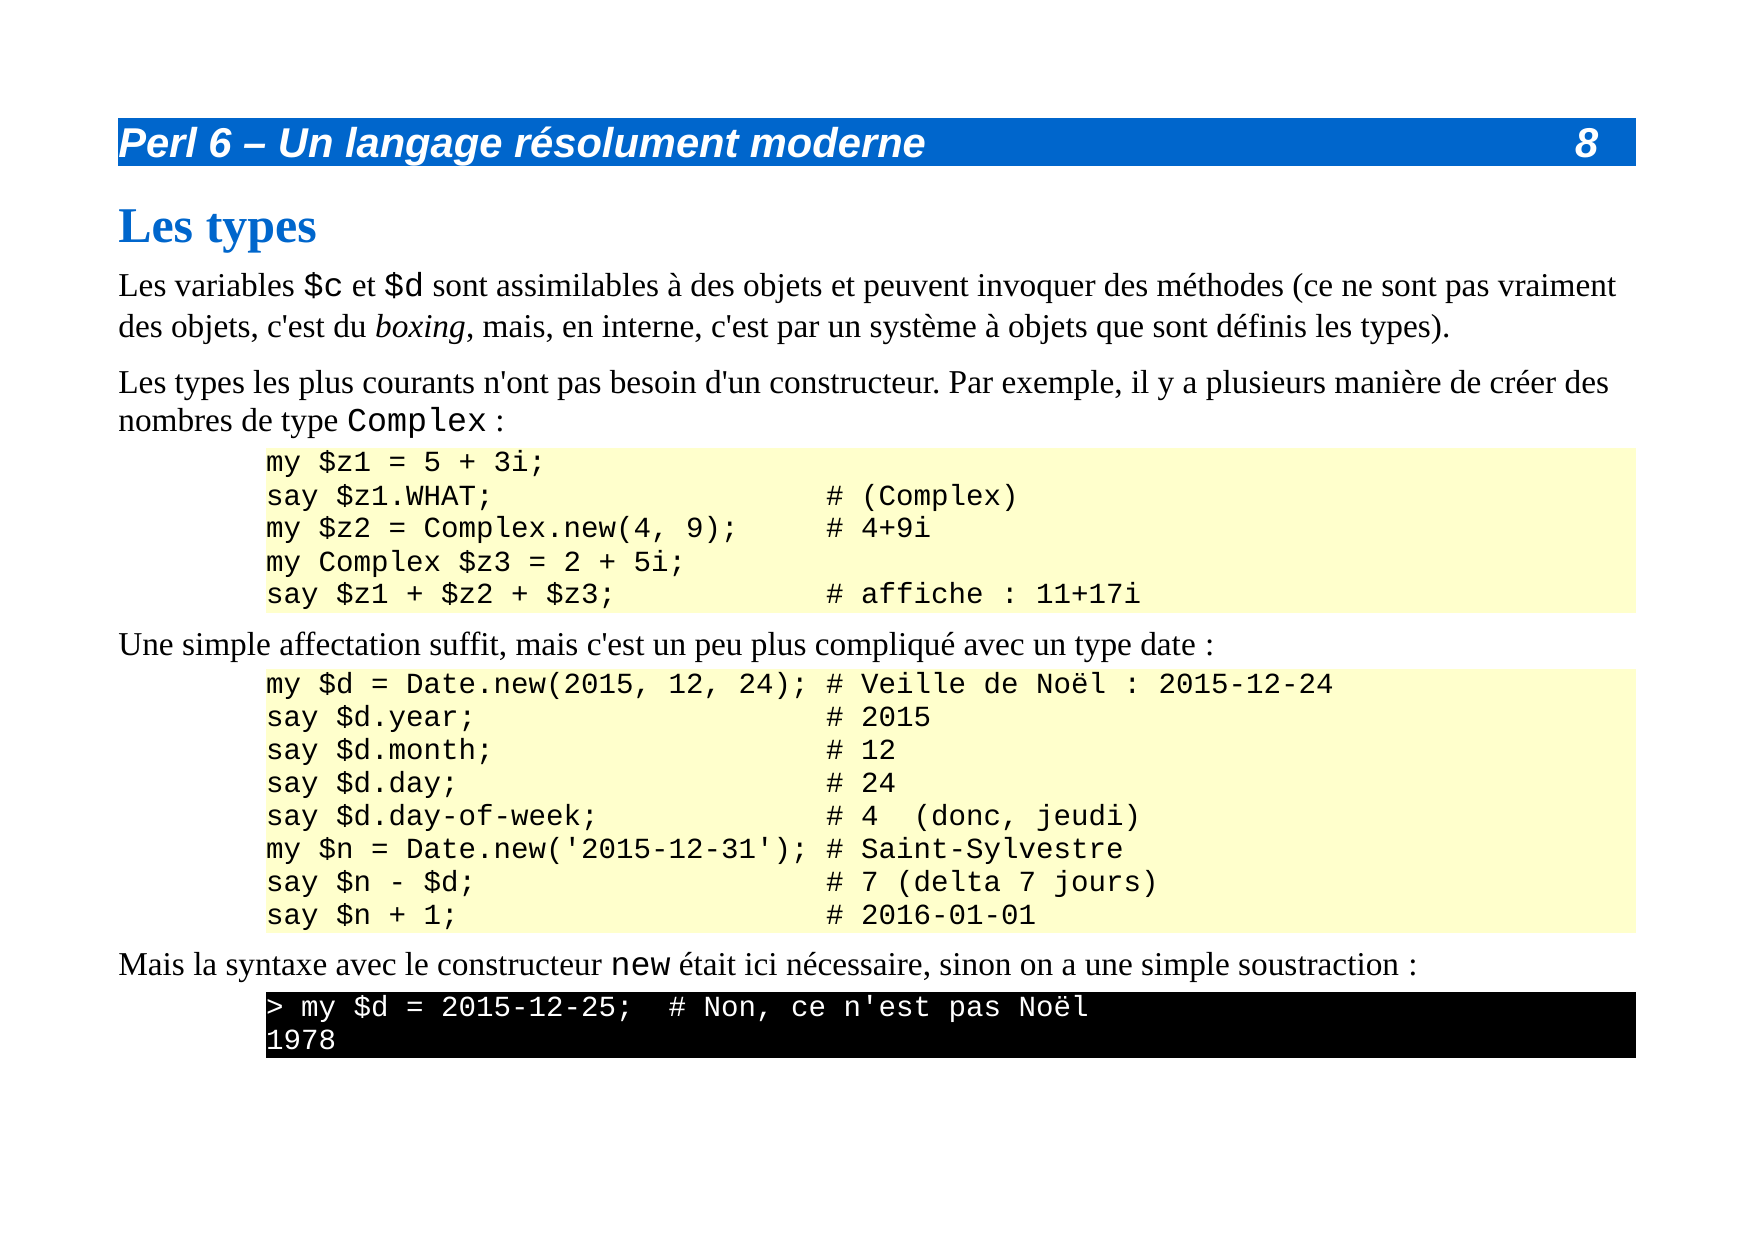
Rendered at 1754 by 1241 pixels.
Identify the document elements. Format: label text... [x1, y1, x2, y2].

text 1978 [266, 1025, 1636, 1058]
text my $z2 = Complex.new(4, 9); # 4+9i [266, 514, 1636, 547]
text my Complex $z3 = 2 + 5i; [266, 547, 1636, 580]
text say $n + 1; # 2016-01-01 [266, 900, 1636, 933]
text Les variables $c et $d sont assimilables à des objets et peuvent invoquer des méthodes (ce ne sont pas vraiment des objets, c'est du boxing, mais, en interne, c'est par un système à objets que sont définis les types). [118, 265, 1636, 344]
text say $d.day-of-week; # 4 (donc, jeudi) [266, 801, 1636, 834]
text say $d.day; # 24 [266, 768, 1636, 801]
text say $n - $d; # 7 (delta 7 jours) [266, 867, 1636, 900]
text > my $d = 2015-12-25; # Non, ce n'est pas Noël [266, 992, 1636, 1025]
text say $z1 + $z2 + $z3; # affiche : 11+17i [266, 580, 1636, 613]
text Les types les plus courants n'ont pas besoin d'un constructeur. Par exemple, il y a plusieurs manière de créer des nombres de type Complex : [118, 362, 1636, 442]
text my $d = Date.new(2015, 12, 24); # Veille de Noël : 2015-12-24 [266, 669, 1636, 702]
text Une simple affectation suffit, mais c'est un peu plus compliqué avec un type date : [118, 624, 1636, 663]
text say $d.year; # 2015 [266, 702, 1636, 735]
text say $d.month; # 12 [266, 735, 1636, 768]
text my $z1 = 5 + 3i; [266, 448, 1636, 481]
text say $z1.WHAT; # (Complex) [266, 481, 1636, 514]
text my $n = Date.new('2015-12-31'); # Saint-Sylvestre [266, 834, 1636, 867]
text Mais la syntaxe avec le constructeur new était ici nécessaire, sinon on a une simple soustraction : [118, 945, 1636, 986]
text Les types [118, 196, 1636, 253]
